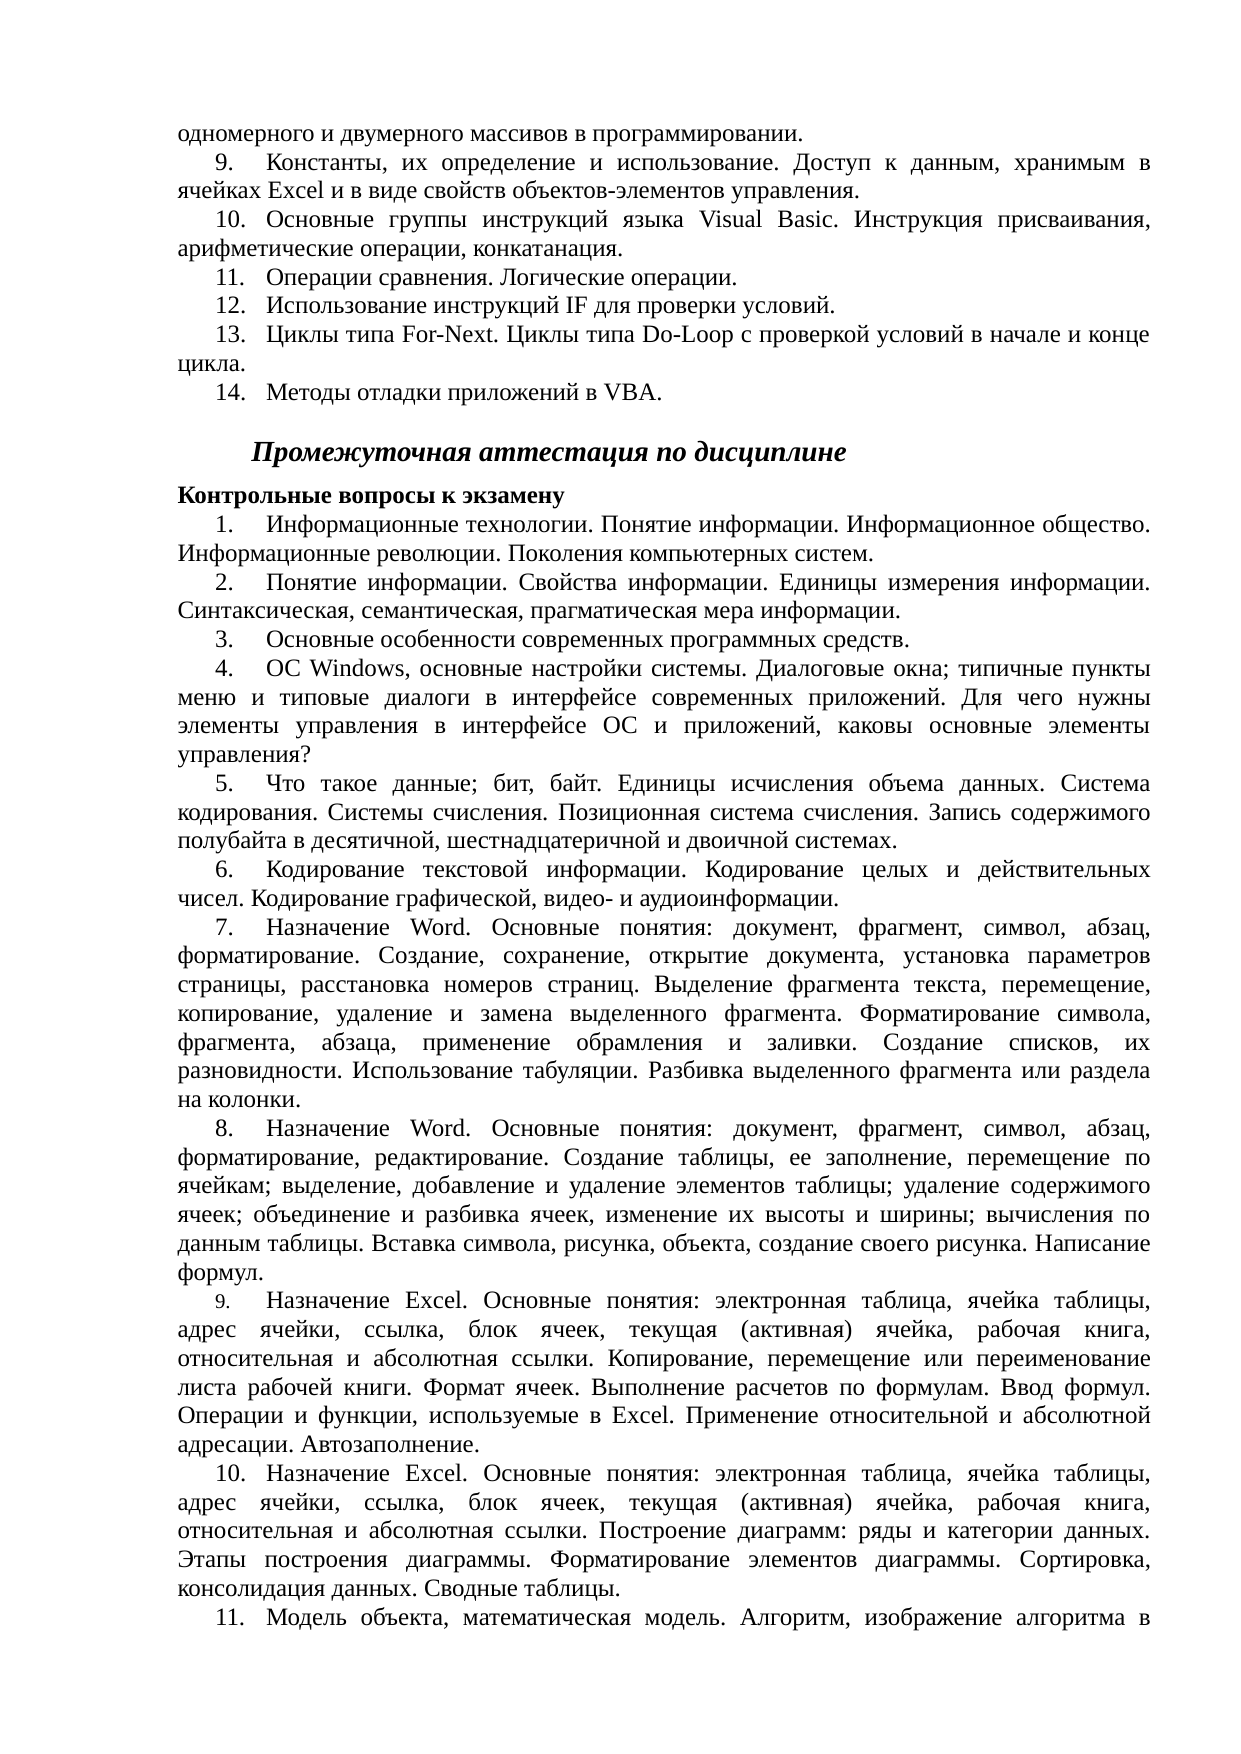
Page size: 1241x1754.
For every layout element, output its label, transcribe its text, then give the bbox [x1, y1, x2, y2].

list одномерного и двумерного массивов в программировании. [177, 118, 1152, 147]
list Назначение Excel. Основные понятия: электронная таблица, ячейка таблицы, адрес ячейки, ссылка, блок ячеек, текущая (активная) ячейка, рабочая книга, относительная и абсолютная ссылки. Копирование, перемещение или переименование листа рабочей книги. Формат ячеек. Выполнение расчетов по формулам. Ввод формул. Операции и функции, используемые в Excel. Применение относительной и абсолютной адресации. Автозаполнение. [177, 1285, 1152, 1458]
list Циклы типа For-Next. Циклы типа Do-Loop с проверкой условий в начале и конце цикла. [177, 319, 1152, 377]
list Константы, их определение и использование. Доступ к данным, хранимым в ячейках Excel и в виде свойств объектов-элементов управления. [177, 147, 1152, 204]
list ОС Windows, основные настройки системы. Диалоговые окна; типичные пункты меню и типовые диалоги в интерфейсе современных приложений. Для чего нужны элементы управления в интерфейсе ОС и приложений, каковы основные элементы управления? [177, 653, 1152, 768]
list Основные группы инструкций языка Visual Basic. Инструкция присваивания, арифметические операции, конкатанация. [177, 204, 1152, 262]
subtitle Контрольные вопросы к экзамену [177, 480, 1152, 509]
text Промежуточная аттестация по дисциплине [177, 434, 1152, 468]
list Информационные технологии. Понятие информации. Информационное общество. Информационные революции. Поколения компьютерных систем. [177, 509, 1152, 567]
list Использование инструкций IF для проверки условий. [177, 291, 1152, 319]
list Назначение Word. Основные понятия: документ, фрагмент, символ, абзац, форматирование, редактирование. Создание таблицы, ее заполнение, перемещение по ячейкам; выделение, добавление и удаление элементов таблицы; удаление содержимого ячеек; объединение и разбивка ячеек, изменение их высоты и ширины; вычисления по данным таблицы. Вставка символа, рисунка, объекта, создание своего рисунка. Написание формул. [177, 1113, 1152, 1285]
list Основные особенности современных программных средств. [177, 624, 1152, 653]
list Назначение Word. Основные понятия: документ, фрагмент, символ, абзац, форматирование. Создание, сохранение, открытие документа, установка параметров страницы, расстановка номеров страниц. Выделение фрагмента текста, перемещение, копирование, удаление и замена выделенного фрагмента. Форматирование символа, фрагмента, абзаца, применение обрамления и заливки. Создание списков, их разновидности. Использование табуляции. Разбивка выделенного фрагмента или раздела на колонки. [177, 912, 1152, 1113]
list Модель объекта, математическая модель. Алгоритм, изображение алгоритма в [177, 1602, 1152, 1630]
list Кодирование текстовой информации. Кодирование целых и действительных чисел. Кодирование графической, видео- и аудиоинформации. [177, 854, 1152, 912]
list Понятие информации. Свойства информации. Единицы измерения информации. Синтаксическая, семантическая, прагматическая мера информации. [177, 567, 1152, 624]
list Что такое данные; бит, байт. Единицы исчисления объема данных. Система кодирования. Системы счисления. Позиционная система счисления. Запись содержимого полубайта в десятичной, шестнадцатеричной и двоичной системах. [177, 768, 1152, 854]
list Назначение Excel. Основные понятия: электронная таблица, ячейка таблицы, адрес ячейки, ссылка, блок ячеек, текущая (активная) ячейка, рабочая книга, относительная и абсолютная ссылки. Построение диаграмм: ряды и категории данных. Этапы построения диаграммы. Форматирование элементов диаграммы. Сортировка, консолидация данных. Сводные таблицы. [177, 1458, 1152, 1602]
list Методы отладки приложений в VBA. [177, 377, 1152, 406]
list Операции сравнения. Логические операции. [177, 262, 1152, 291]
